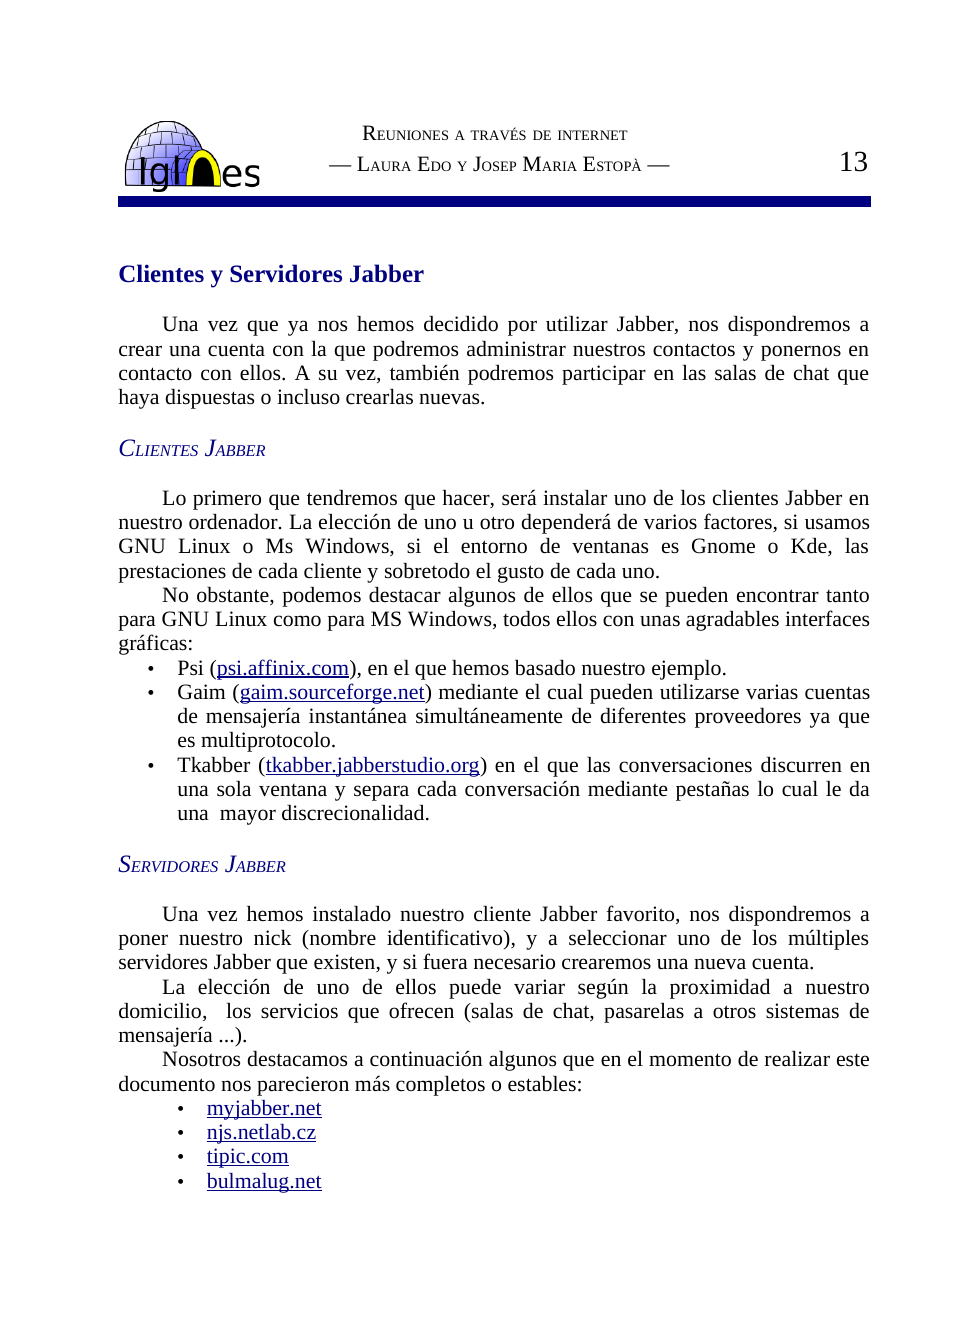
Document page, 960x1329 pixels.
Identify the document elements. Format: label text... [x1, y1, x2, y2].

list bulmalug.net [177, 1169, 871, 1193]
text No obstante, podemos destacar algunos de ellos que se pueden encontrar tanto para GNU Linux como para MS Windows, todos ellos con unas agradables interfaces gráficas: [118, 583, 871, 656]
text Una vez hemos instalado nuestro cliente Jabber favorito, nos dispondremos a poner nuestro nick (nombre identificativo), y a seleccionar uno de los múltiples servidores Jabber que existen, y si fuera necesario crearemos una nueva cuenta. [118, 902, 871, 974]
text Una vez que ya nos hemos decidido por utilizar Jabber, nos dispondremos a crear una cuenta con la que podremos administrar nuestros contactos y ponernos en contacto con ellos. A su vez, también podremos participar en las salas de chat que haya dispuestas o incluso crearlas nuevas. [118, 312, 871, 409]
text Clientes y Servidores Jabber [118, 260, 871, 288]
list Psi (psi.affinix.com), en el que hemos basado nuestro ejemplo. [148, 656, 871, 680]
list myjabber.net [177, 1096, 871, 1120]
text La elección de uno de ellos puede variar según la proximidad a nuestro domicilio, los servicios que ofrecen (salas de chat, pasarelas a otros sistemas de mensajería ...). [118, 974, 871, 1047]
list njs.netlab.cz [177, 1120, 871, 1144]
list Tkabber (tkabber.jabberstudio.org) en el que las conversaciones discurren en una sola ventana y separa cada conversación mediante pestañas lo cual le da una mayor discrecionalidad. [148, 753, 871, 826]
picture [124, 121, 260, 192]
text Servidores Jabber [118, 850, 871, 877]
text Clientes Jabber [118, 434, 871, 461]
list tipic.com [177, 1144, 871, 1169]
text Lo primero que tendremos que hacer, será instalar uno de los clientes Jabber en nuestro ordenador. La elección de uno u otro dependerá de varios factores, si usamos GNU Linux o Ms Windows, si el entorno de ventanas es Gnome o Kde, las prestaciones de cada cliente y sobretodo el gusto de cada uno. [118, 486, 871, 583]
text Nosotros destacamos a continuación algunos que en el momento de realizar este documento nos parecieron más completos o estables: [118, 1047, 871, 1096]
list Gaim (gaim.sourceforge.net) mediante el cual pueden utilizarse varias cuentas de mensajería instantánea simultáneamente de diferentes proveedores ya que es multiprotocolo. [148, 680, 871, 753]
